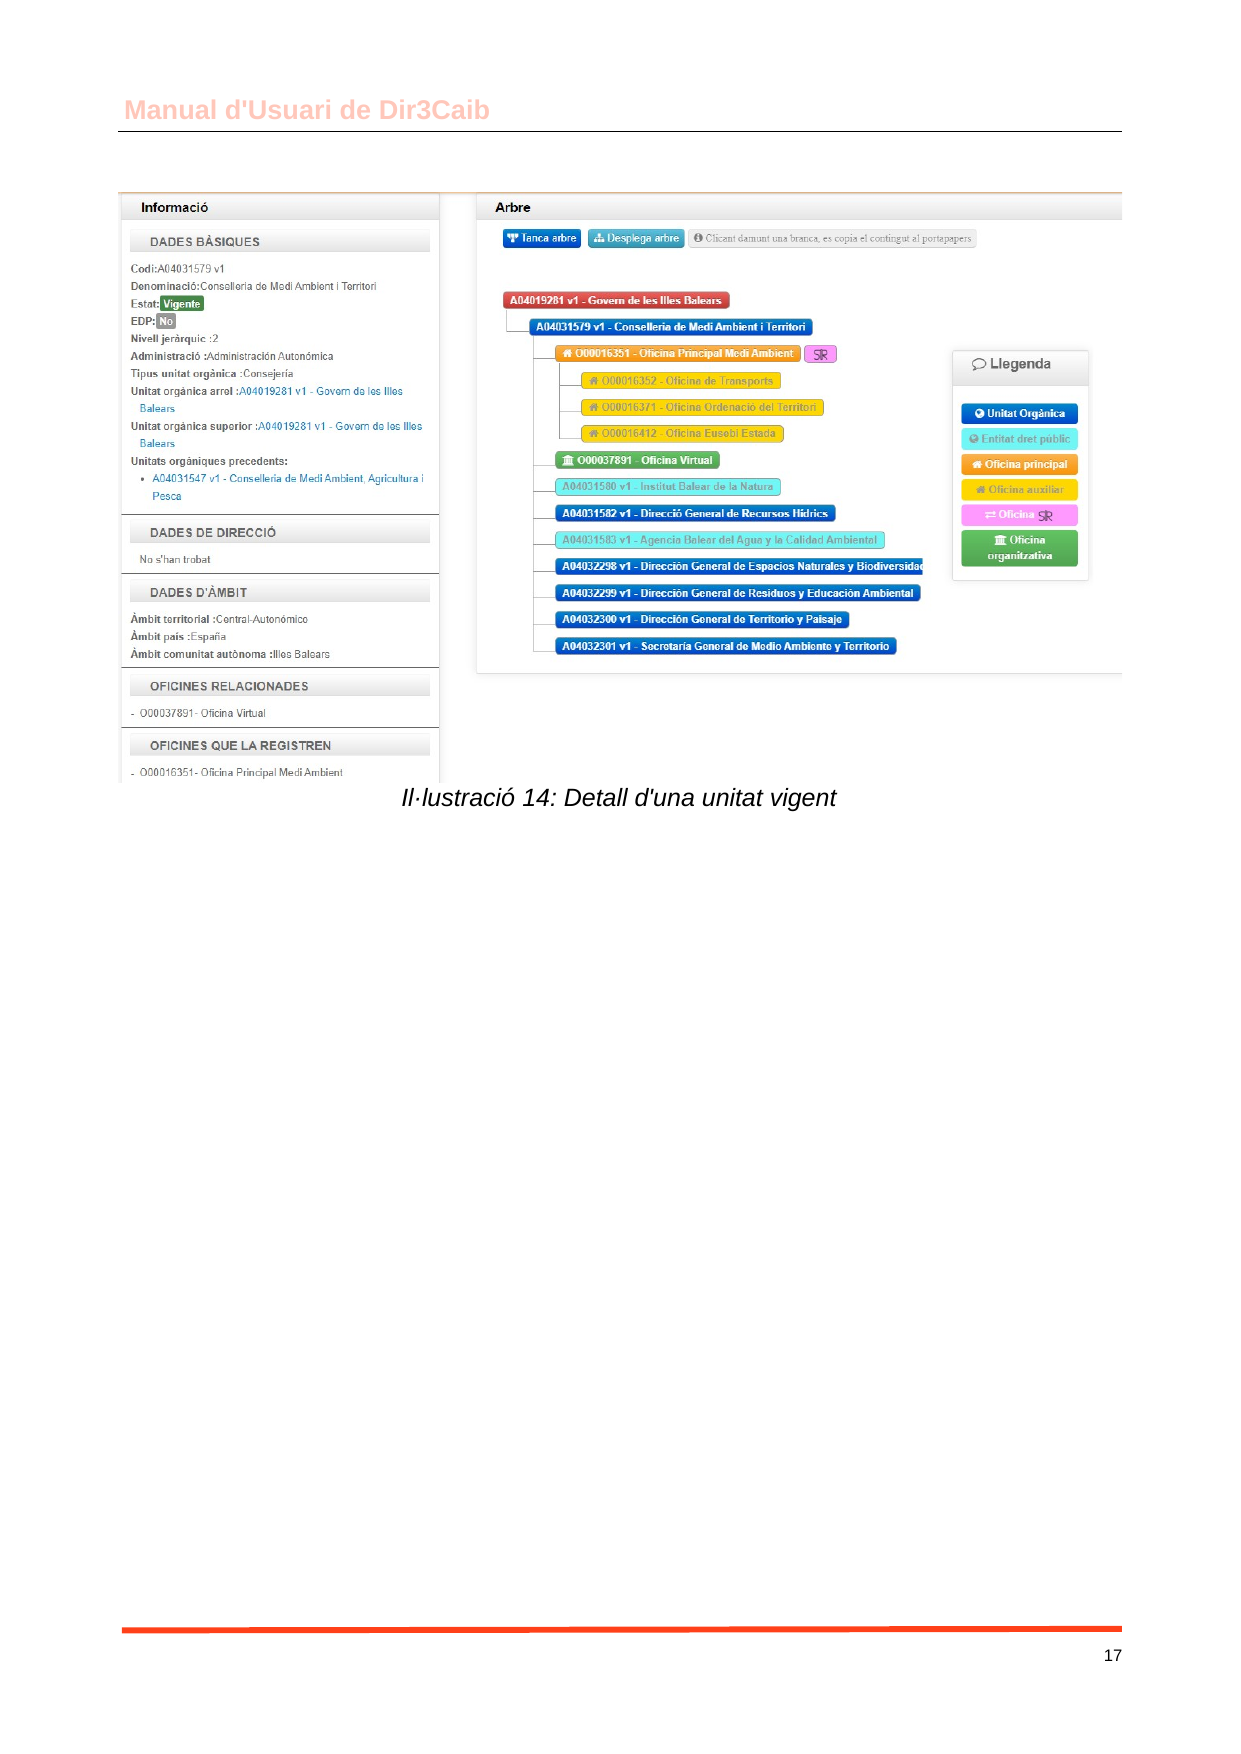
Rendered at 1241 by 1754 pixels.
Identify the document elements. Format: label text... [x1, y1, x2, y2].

picture [118, 192, 1123, 783]
text Il·lustració 14: Detall d'una unitat vigent [118, 783, 1122, 812]
